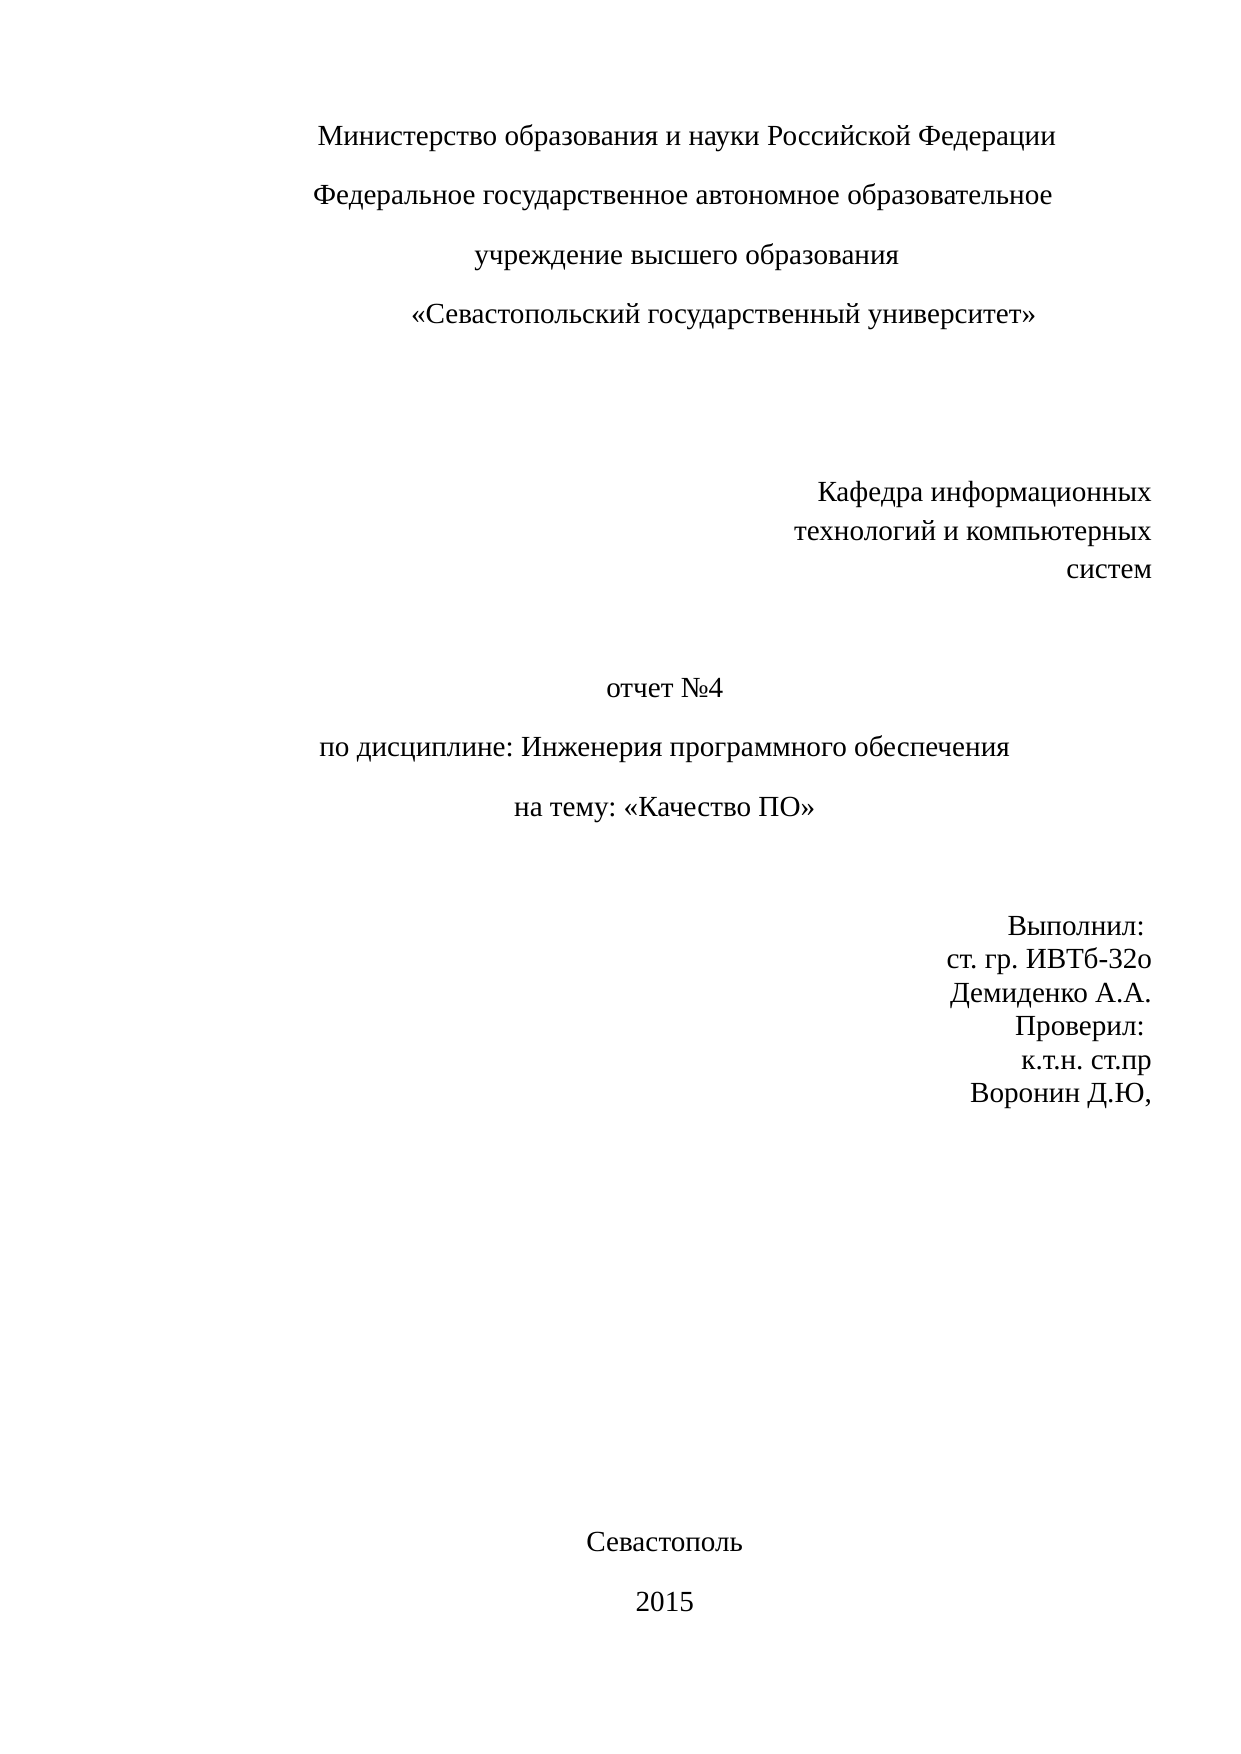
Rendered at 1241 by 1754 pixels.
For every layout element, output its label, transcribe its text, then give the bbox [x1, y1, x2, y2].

text Кафедра информационных технологий и компьютерных систем [767, 474, 1152, 585]
text Воронин Д.Ю, [177, 1075, 1152, 1109]
text на тему: «Качество ПО» [177, 789, 1122, 822]
text учреждение высшего образования [177, 237, 1152, 270]
text Проверил: [177, 1008, 1152, 1042]
text 2015 [177, 1584, 1152, 1617]
text отчет №4 [177, 670, 1122, 704]
text Демиденко А.А. [177, 975, 1152, 1008]
text по дисциплине: Инженерия программного обеспечения [177, 729, 1122, 763]
text к.т.н. ст.пр [177, 1042, 1152, 1075]
text Федеральное государственное автономное образовательное [177, 177, 1152, 211]
text Выполнил: [177, 908, 1152, 941]
text Министерство образования и науки Российской Федерации [177, 118, 1152, 152]
text Севастополь [177, 1524, 1152, 1558]
text «Севастопольский государственный университет» [251, 296, 1152, 330]
text ст. гр. ИВТб-32о [177, 941, 1152, 975]
